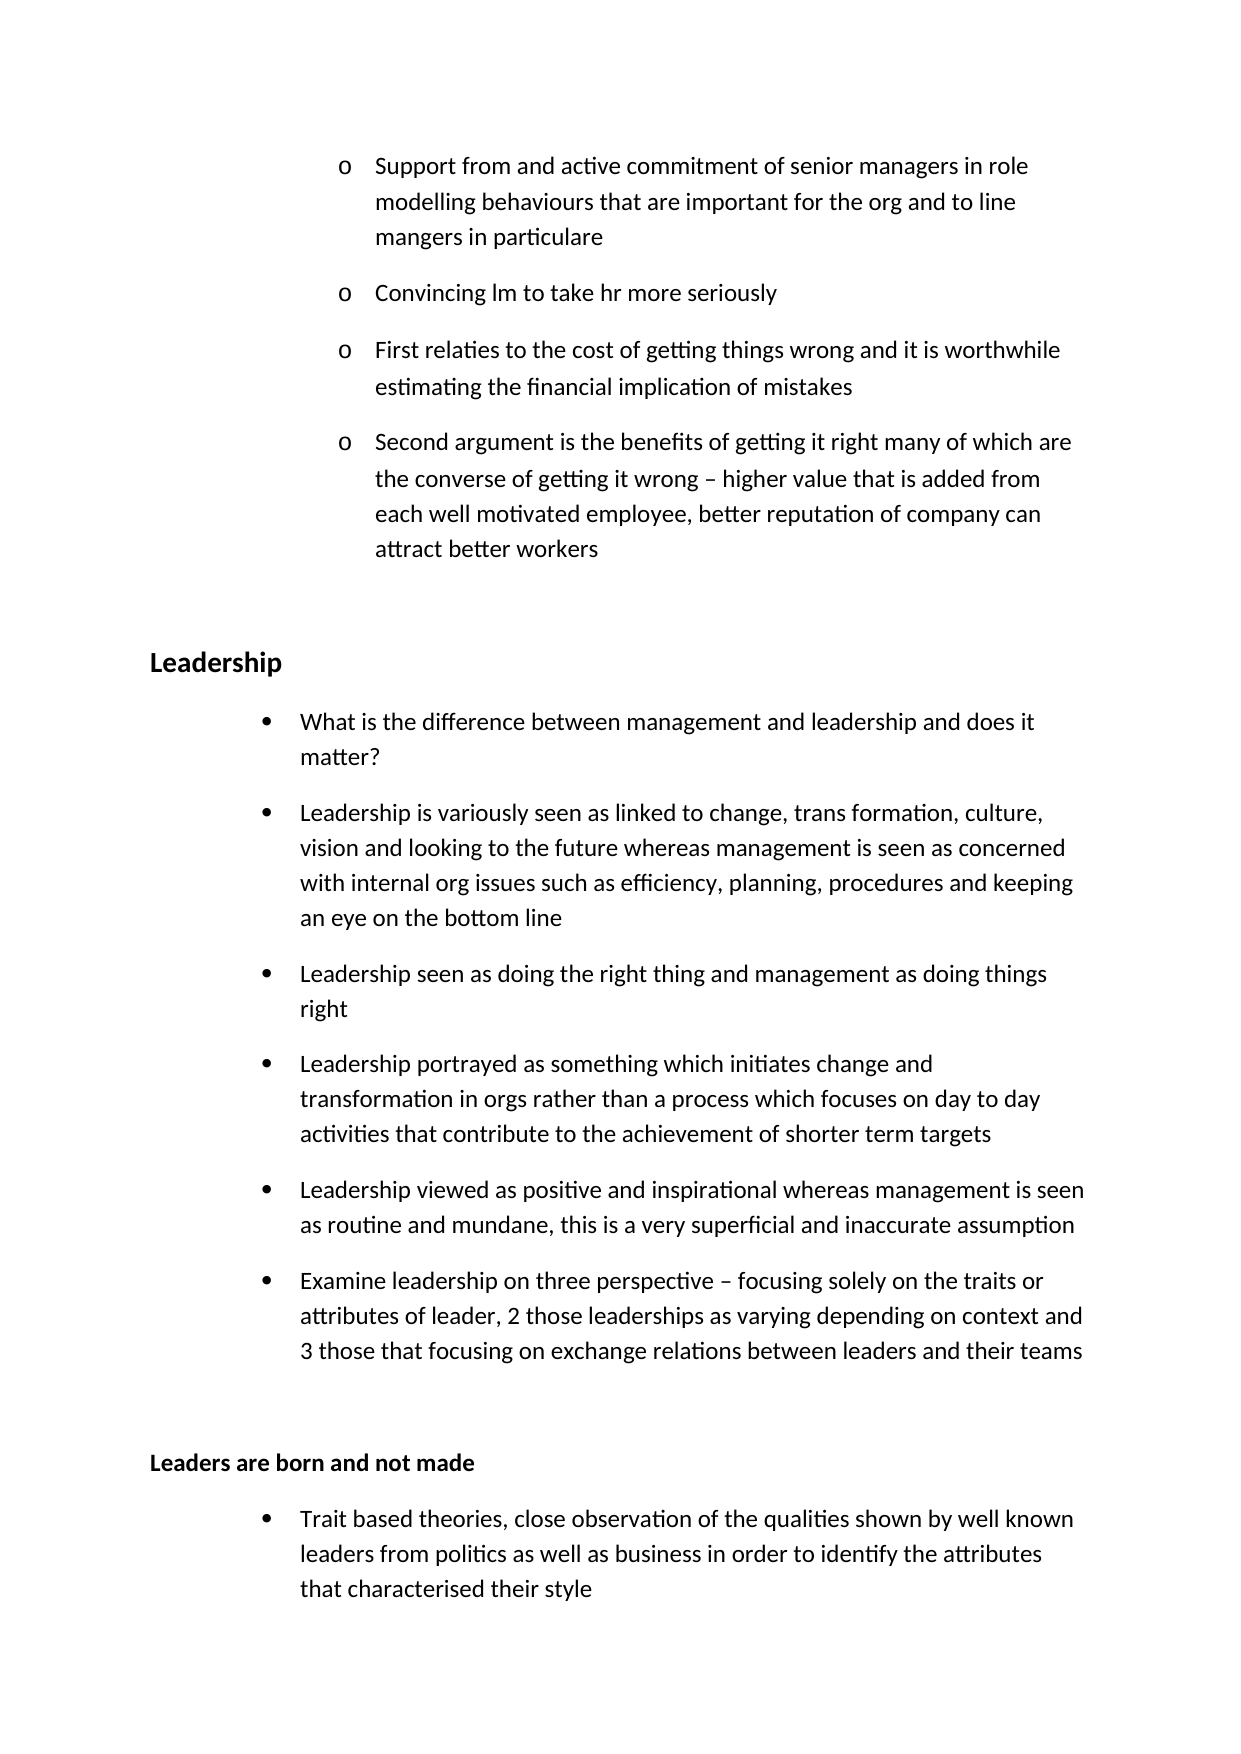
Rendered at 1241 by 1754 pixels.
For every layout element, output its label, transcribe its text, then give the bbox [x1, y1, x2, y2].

text Leaders are born and not made [150, 1447, 1090, 1477]
list Support from and active commitment of senior managers in role modelling behaviours that are important for the org and to line mangers in particulare [337, 150, 1090, 252]
list First relaties to the cost of getting things wrong and it is worthwhile estimating the financial implication of mistakes [337, 334, 1090, 401]
text Leadership [150, 644, 1090, 680]
list Second argument is the benefits of getting it right many of which are the converse of getting it wrong – higher value that is added from each well motivated employee, better reputation of company can attract better workers [337, 426, 1090, 563]
list Trait based theories, close observation of the qualities shown by well known leaders from politics as well as business in order to identify the attributes that characterised their style [262, 1503, 1090, 1603]
list Leadership viewed as positive and inspirational whereas management is seen as routine and mundane, this is a very superficial and inaccurate assumption [262, 1174, 1090, 1240]
list Examine leadership on three perspective – focusing solely on the traits or attributes of leader, 2 those leaderships as varying depending on context and 3 those that focusing on exchange relations between leaders and their teams [262, 1265, 1090, 1366]
list What is the difference between management and leadership and does it matter? [262, 706, 1090, 772]
list Convincing lm to take hr more seriously [337, 277, 1090, 309]
list Leadership is variously seen as linked to change, trans formation, culture, vision and looking to the future whereas management is seen as concerned with internal org issues such as efficiency, planning, procedures and keeping an eye on the bottom line [262, 797, 1090, 932]
list Leadership portrayed as something which initiates change and transformation in orgs rather than a process which focuses on day to day activities that contribute to the achievement of shorter term targets [262, 1049, 1090, 1149]
list Leadership seen as doing the right thing and management as doing things right [262, 958, 1090, 1023]
